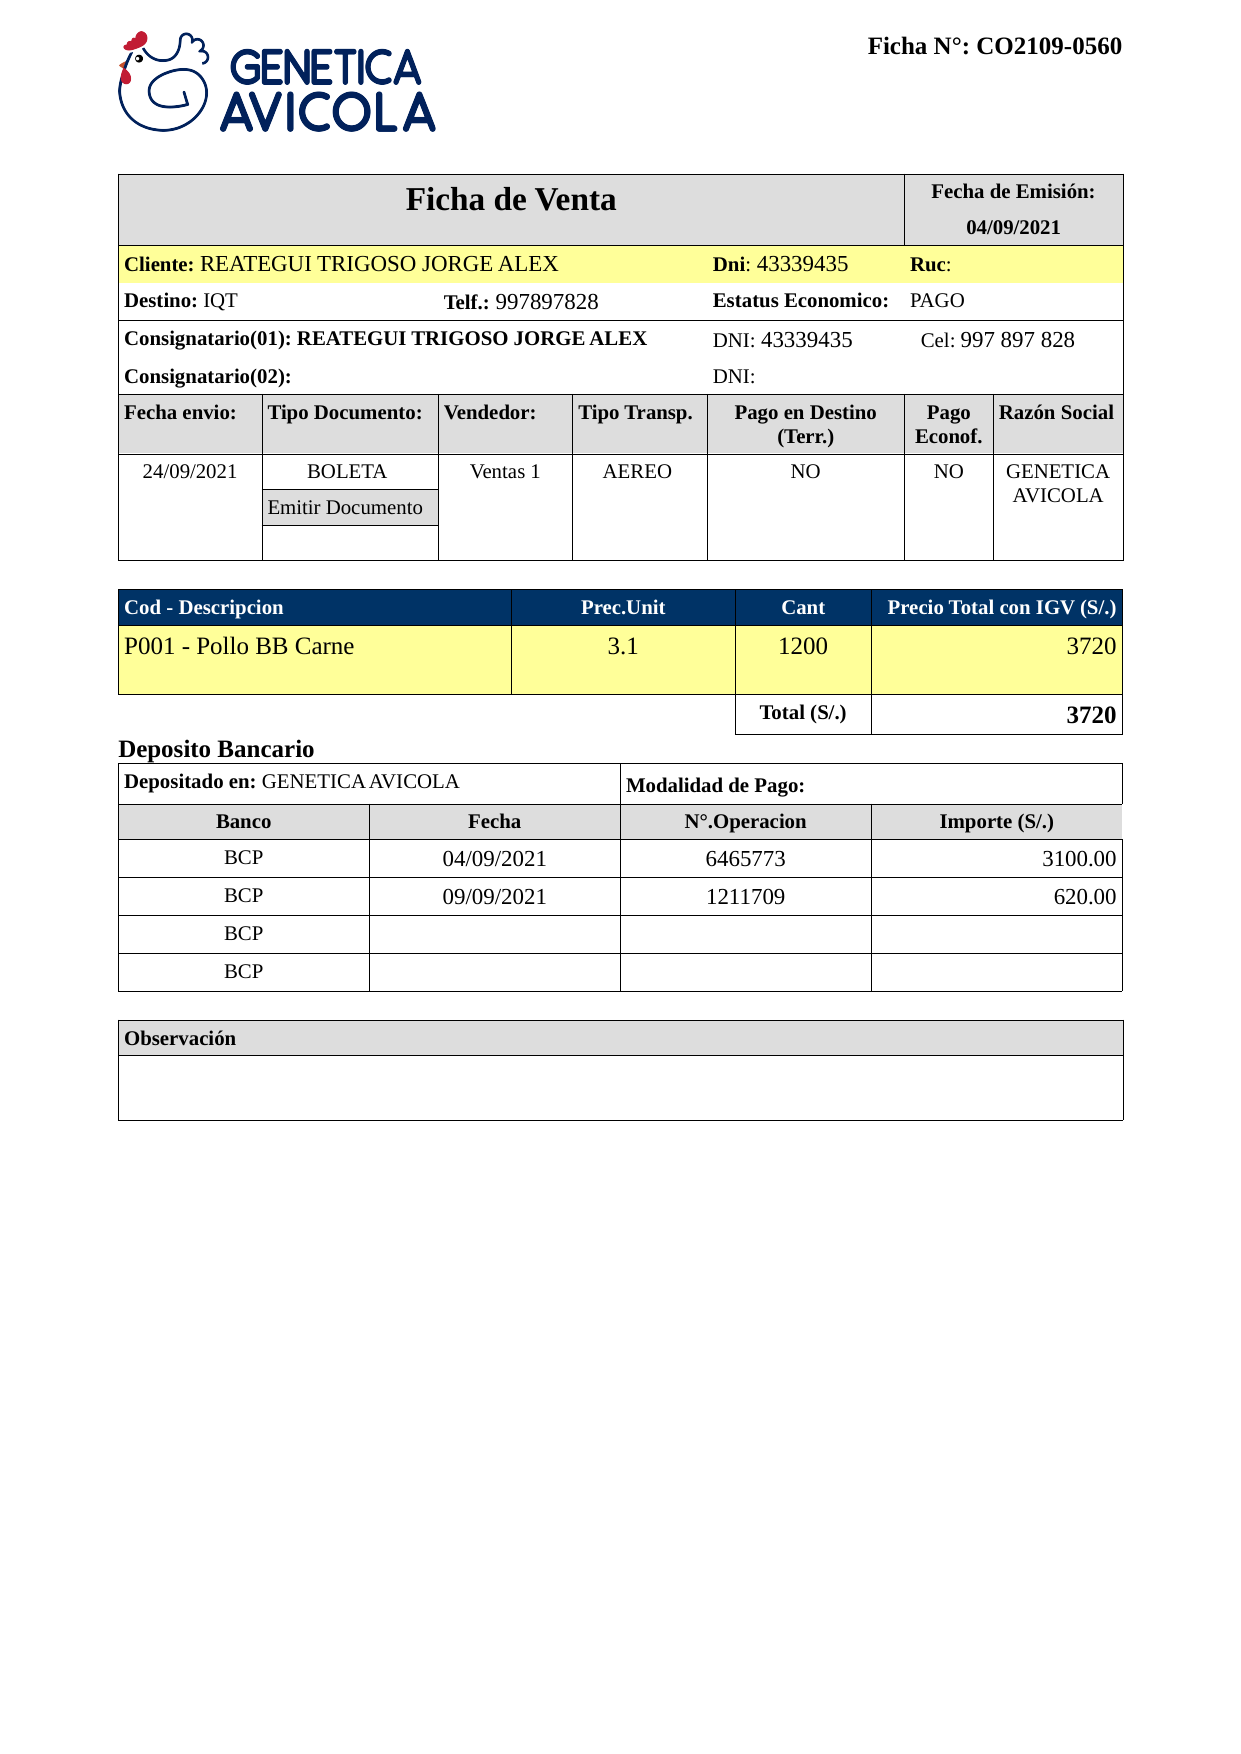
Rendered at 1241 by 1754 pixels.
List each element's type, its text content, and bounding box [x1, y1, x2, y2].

table_cell Telf.: 997897828 [438, 283, 707, 320]
table_cell Importe (S/.) [872, 805, 1122, 839]
table_cell Ventas 1 [439, 455, 572, 560]
table_cell P001 - Pollo BB Carne [119, 626, 511, 694]
table_cell Cliente: REATEGUI TRIGOSO JORGE ALEX [119, 246, 707, 283]
table_cell 24/09/2021 [119, 455, 262, 560]
table_header Prec.Unit [512, 590, 735, 625]
table_header Cod - Descripcion [119, 590, 511, 625]
table_header Precio Total con IGV (S/.) [872, 590, 1122, 625]
table_cell 620.00 [872, 878, 1122, 915]
table_cell Pago en Destino (Terr.) [708, 395, 904, 453]
table_header Cant [736, 590, 871, 625]
table_header Depositado en: GENETICA AVICOLA [119, 764, 620, 803]
table_cell Tipo Documento: [263, 395, 438, 453]
table_cell DNI: 43339435 [707, 321, 915, 358]
table_cell [119, 1056, 1123, 1119]
table_cell 6465773 [621, 840, 871, 877]
table_cell Tipo Transp. [573, 395, 707, 453]
table_cell PAGO [904, 283, 1123, 320]
table_cell 3.1 [512, 626, 735, 694]
table_cell 09/09/2021 [370, 878, 620, 915]
picture [118, 31, 436, 132]
table_cell Total (S/.) [736, 695, 871, 734]
table_cell 1200 [736, 626, 871, 694]
table_cell 3100.00 [872, 840, 1122, 877]
table_cell NO [708, 455, 904, 560]
table_cell BCP [119, 954, 369, 991]
table_cell Dni: 43339435 [707, 246, 904, 283]
table_cell 3720 [872, 626, 1122, 694]
table_cell Vendedor: [439, 395, 572, 453]
table_cell Fecha envio: [119, 395, 262, 453]
table_cell [511, 695, 735, 734]
table_header Observación [119, 1021, 1123, 1055]
table_cell [872, 954, 1122, 991]
table_cell [621, 916, 871, 953]
table_cell AEREO [573, 455, 707, 560]
text Deposito Bancario [118, 734, 1122, 763]
table_cell [263, 526, 438, 560]
table_cell Cel: 997 897 828 [915, 321, 1123, 358]
table_cell NO [905, 455, 993, 560]
table_cell BOLETA [263, 455, 438, 489]
table_cell BCP [119, 840, 369, 877]
table_cell Fecha [370, 805, 620, 839]
table_cell N°.Operacion [621, 805, 871, 839]
table_cell Ruc: [904, 246, 1123, 283]
table_header Fecha de Emisión: [905, 175, 1123, 209]
table_header Modalidad de Pago: [621, 764, 1122, 803]
table_cell 1211709 [621, 878, 871, 915]
table_cell BCP [119, 878, 369, 915]
table_cell [621, 954, 871, 991]
table_cell BCP [119, 916, 369, 953]
table_cell Razón Social [994, 395, 1123, 453]
table_cell [118, 695, 511, 734]
table_cell Emitir Documento [263, 490, 438, 525]
table_cell [872, 916, 1122, 953]
table_cell Estatus Economico: [707, 283, 904, 320]
table_cell 3720 [872, 695, 1122, 734]
table_cell Consignatario(01): REATEGUI TRIGOSO JORGE ALEX [119, 321, 707, 358]
table_cell Destino: IQT [119, 283, 438, 320]
table_cell [370, 916, 620, 953]
table_cell Consignatario(02): [119, 358, 707, 394]
table_cell 04/09/2021 [905, 209, 1123, 245]
table_cell Banco [119, 805, 369, 839]
table_cell [370, 954, 620, 991]
table_cell 04/09/2021 [370, 840, 620, 877]
table_cell DNI: [707, 358, 1123, 394]
table_header Ficha de Venta [119, 175, 904, 245]
table_cell Pago Econof. [905, 395, 993, 453]
table_cell GENETICA AVICOLA [994, 455, 1123, 560]
